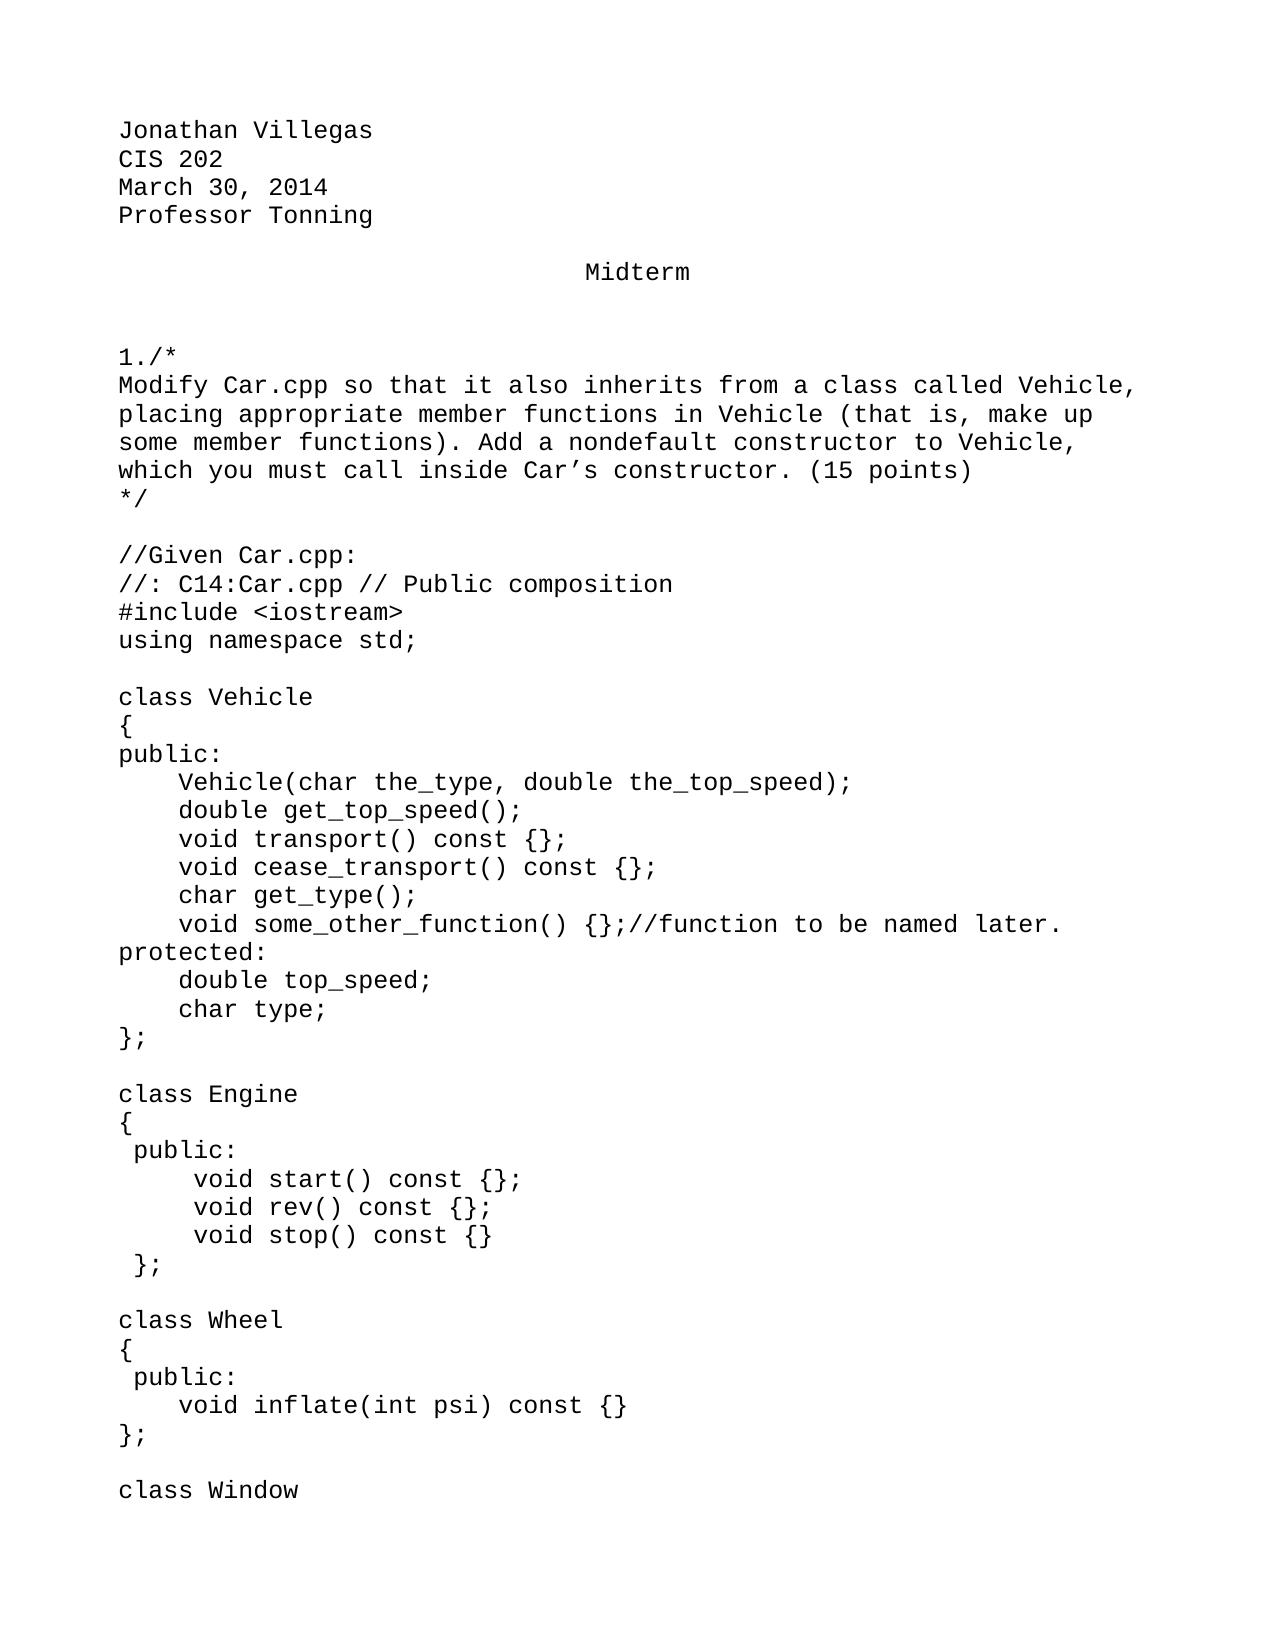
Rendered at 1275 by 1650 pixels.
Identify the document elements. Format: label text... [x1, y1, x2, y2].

text double get_top_speed(); [118, 798, 1157, 826]
text void transport() const {}; [118, 826, 1157, 855]
text public: [118, 1138, 1157, 1166]
text }; [118, 1421, 1157, 1450]
text using namespace std; [118, 628, 1157, 656]
text void inflate(int psi) const {} [118, 1393, 1157, 1421]
text CIS 202 [118, 146, 1157, 175]
text //Given Car.cpp: [118, 543, 1157, 571]
text double top_speed; [118, 968, 1157, 996]
text class Engine [118, 1081, 1157, 1110]
text class Wheel [118, 1308, 1157, 1336]
text class Window [118, 1478, 1157, 1506]
text void cease_transport() const {}; [118, 855, 1157, 883]
text March 30, 2014 [118, 175, 1157, 203]
text public: [118, 741, 1157, 770]
text void stop() const {} [118, 1223, 1157, 1251]
text protected: [118, 940, 1157, 968]
text void start() const {}; [118, 1166, 1157, 1195]
text */ [118, 486, 1157, 515]
text #include <iostream> [118, 600, 1157, 628]
text { [118, 1336, 1157, 1365]
text char type; [118, 996, 1157, 1025]
text void some_other_function() {};//function to be named later. [118, 911, 1157, 940]
text { [118, 1110, 1157, 1138]
text void rev() const {}; [118, 1195, 1157, 1223]
text }; [118, 1025, 1157, 1053]
text { [118, 713, 1157, 741]
text Professor Tonning [118, 203, 1157, 231]
text //: C14:Car.cpp // Public composition [118, 571, 1157, 600]
text class Vehicle [118, 685, 1157, 713]
text Midterm [118, 260, 1157, 288]
text Jonathan Villegas [118, 118, 1157, 146]
text Modify Car.cpp so that it also inherits from a class called Vehicle, [118, 373, 1157, 401]
text public: [118, 1365, 1157, 1393]
text char get_type(); [118, 883, 1157, 911]
text }; [118, 1251, 1157, 1280]
text placing appropriate member functions in Vehicle (that is, make up some member functions). Add a nondefault constructor to Vehicle, which you must call inside Car’s constructor. (15 points) [118, 401, 1157, 486]
text 1./* [118, 345, 1157, 373]
text Vehicle(char the_type, double the_top_speed); [118, 770, 1157, 798]
